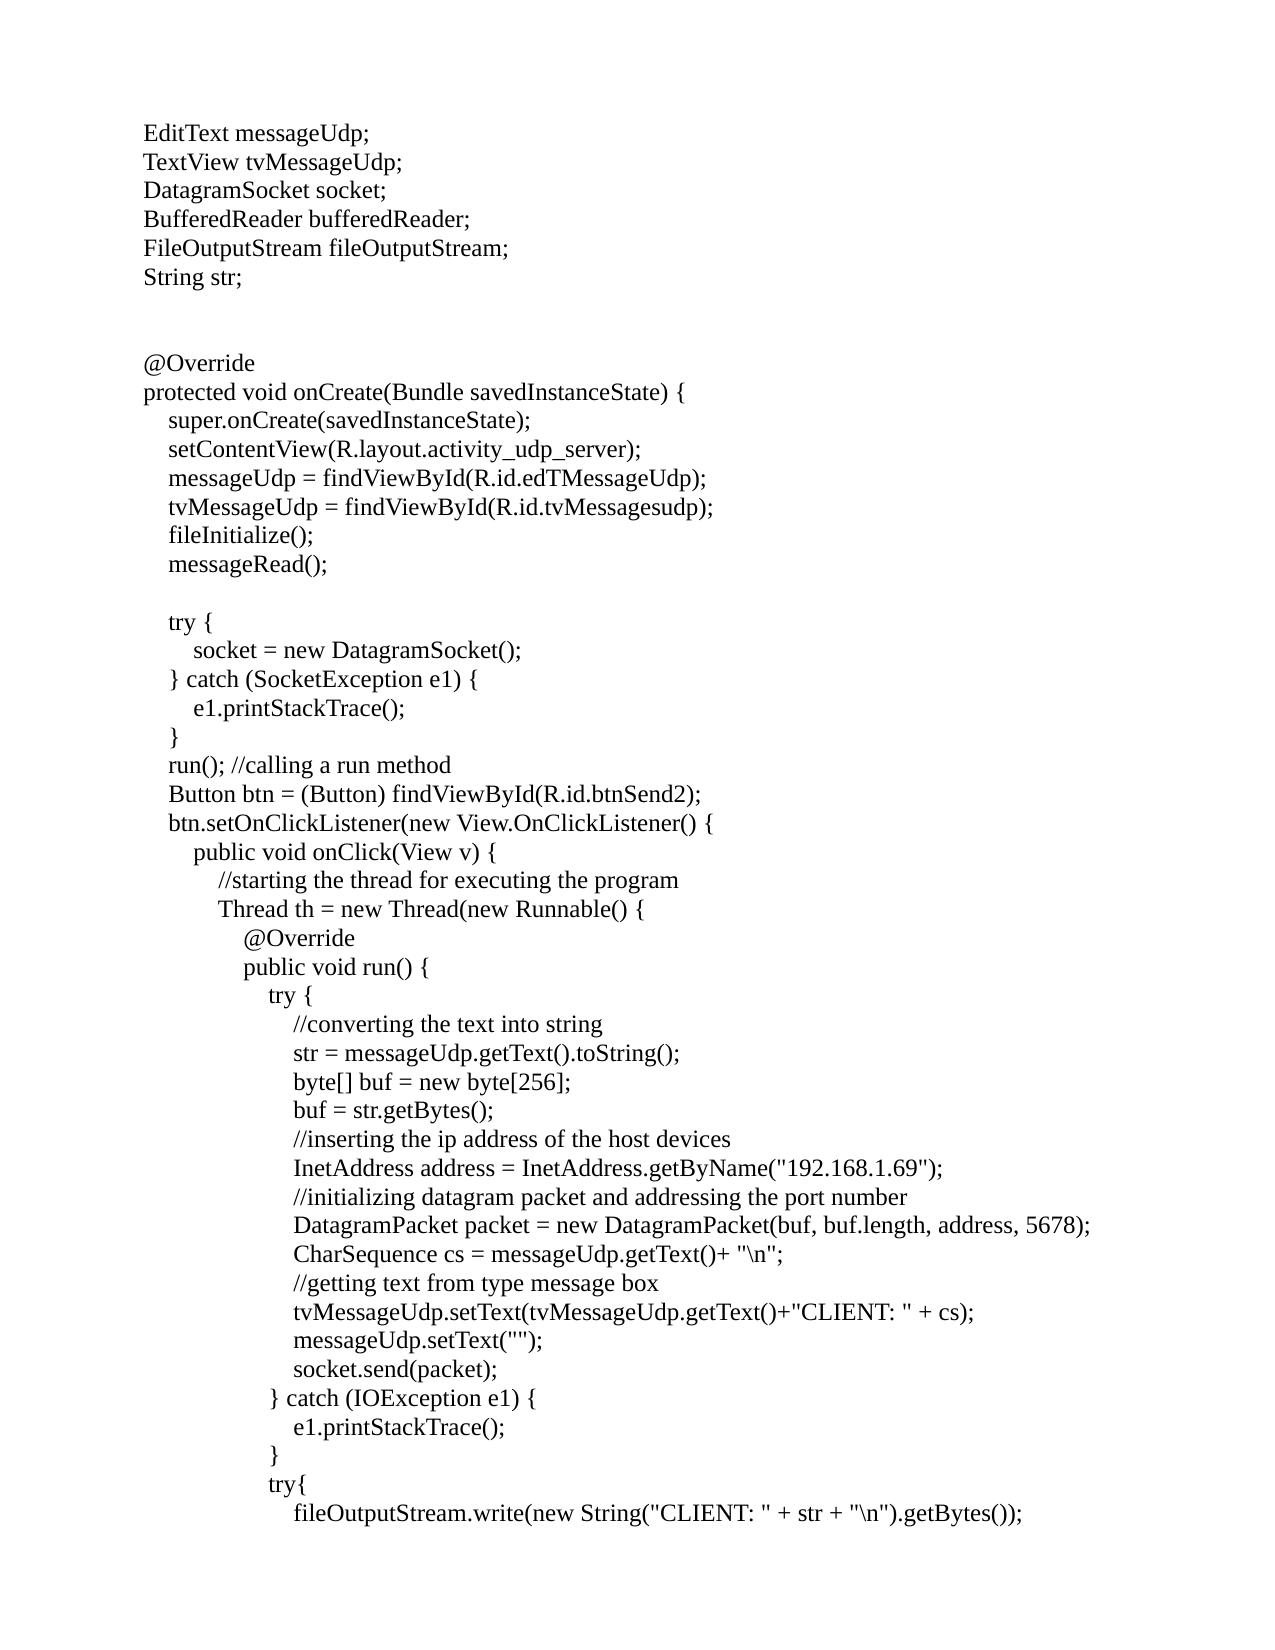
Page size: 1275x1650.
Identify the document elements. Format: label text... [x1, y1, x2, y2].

text e1.printStackTrace(); [118, 1412, 1157, 1441]
text public void run() { [118, 952, 1157, 981]
text String str; [118, 262, 1157, 291]
text FileOutputStream fileOutputStream; [118, 233, 1157, 262]
text str = messageUdp.getText().toString(); [118, 1038, 1157, 1067]
text @Override [118, 348, 1157, 377]
text fileInitialize(); [118, 521, 1157, 549]
text TextView tvMessageUdp; [118, 147, 1157, 176]
text fileOutputStream.write(new String("CLIENT: " + str + "\n").getBytes()); [118, 1498, 1157, 1527]
text } catch (IOException e1) { [118, 1383, 1157, 1412]
text socket.send(packet); [118, 1354, 1157, 1383]
text @Override [118, 923, 1157, 952]
text setContentView(R.layout.activity_udp_server); [118, 434, 1157, 463]
text messageUdp.setText(""); [118, 1326, 1157, 1354]
text } [118, 1441, 1157, 1469]
text btn.setOnClickListener(new View.OnClickListener() { [118, 808, 1157, 837]
text try { [118, 981, 1157, 1009]
text buf = str.getBytes(); [118, 1096, 1157, 1124]
text run(); //calling a run method [118, 751, 1157, 779]
text try{ [118, 1469, 1157, 1498]
text protected void onCreate(Bundle savedInstanceState) { [118, 377, 1157, 406]
text //inserting the ip address of the host devices [118, 1124, 1157, 1153]
text BufferedReader bufferedReader; [118, 204, 1157, 233]
text Button btn = (Button) findViewById(R.id.btnSend2); [118, 779, 1157, 808]
text } catch (SocketException e1) { [118, 664, 1157, 693]
text InetAddress address = InetAddress.getByName("192.168.1.69"); [118, 1153, 1157, 1182]
text super.onCreate(savedInstanceState); [118, 406, 1157, 434]
text EditText messageUdp; [118, 118, 1157, 147]
text messageUdp = findViewById(R.id.edTMessageUdp); [118, 463, 1157, 492]
text Thread th = new Thread(new Runnable() { [118, 894, 1157, 923]
text e1.printStackTrace(); [118, 693, 1157, 722]
text messageRead(); [118, 549, 1157, 578]
text try { [118, 607, 1157, 636]
text CharSequence cs = messageUdp.getText()+ "\n"; [118, 1239, 1157, 1268]
text //initializing datagram packet and addressing the port number [118, 1182, 1157, 1211]
text //getting text from type message box [118, 1268, 1157, 1297]
text socket = new DatagramSocket(); [118, 636, 1157, 664]
text tvMessageUdp = findViewById(R.id.tvMessagesudp); [118, 492, 1157, 521]
text } [118, 722, 1157, 751]
text tvMessageUdp.setText(tvMessageUdp.getText()+"CLIENT: " + cs); [118, 1297, 1157, 1326]
text //converting the text into string [118, 1009, 1157, 1038]
text byte[] buf = new byte[256]; [118, 1067, 1157, 1096]
text public void onClick(View v) { [118, 837, 1157, 866]
text //starting the thread for executing the program [118, 866, 1157, 894]
text DatagramSocket socket; [118, 176, 1157, 204]
text DatagramPacket packet = new DatagramPacket(buf, buf.length, address, 5678); [118, 1211, 1157, 1239]
